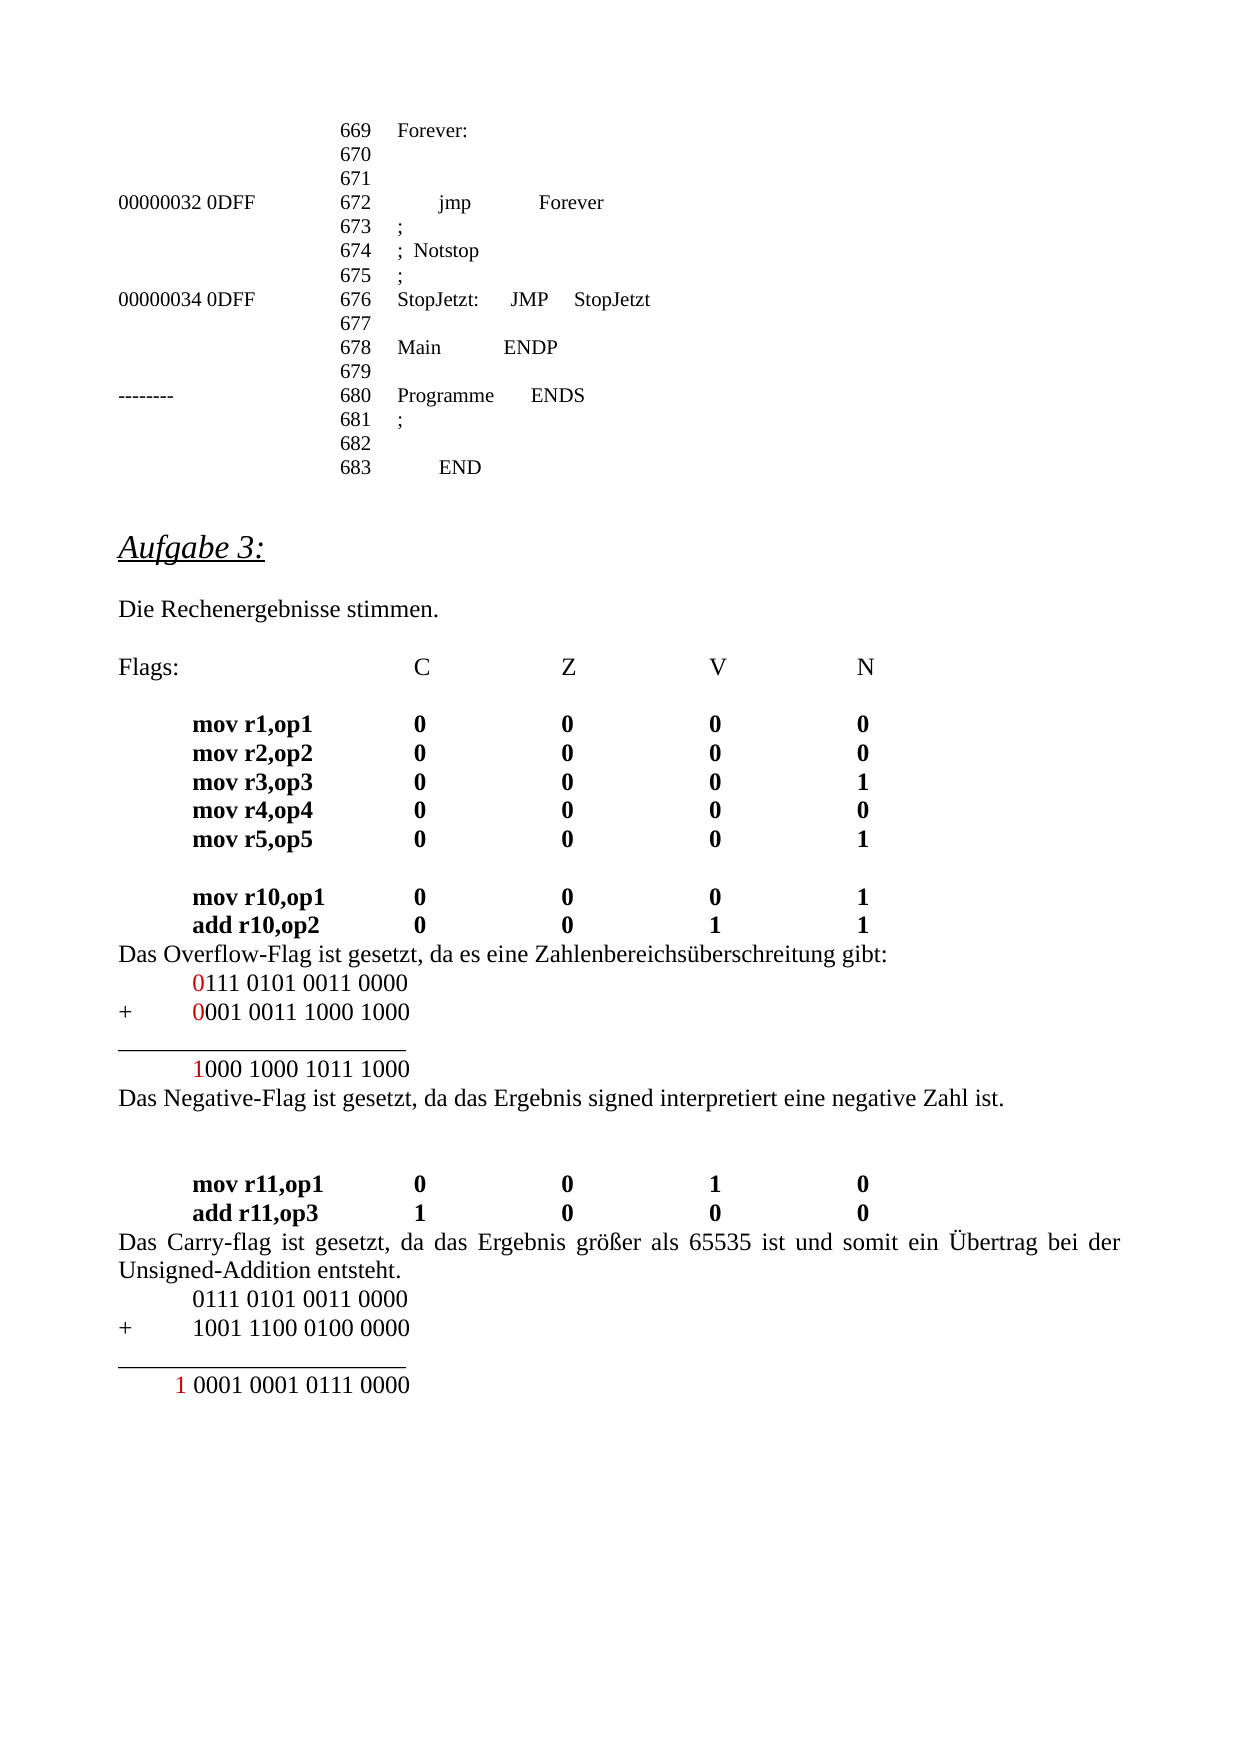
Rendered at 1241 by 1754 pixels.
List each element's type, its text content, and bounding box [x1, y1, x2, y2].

text mov r1,op1 0 0 0 0 [118, 709, 1122, 738]
text mov r5,op5 0 0 0 1 [118, 824, 1122, 853]
text 681 ; [118, 407, 1122, 431]
text mov r10,op1 0 0 0 1 [118, 882, 1122, 911]
text Das Carry-flag ist gesetzt, da das Ergebnis größer als 65535 ist und somit ein Übertrag bei der Unsigned-Addition entsteht. [118, 1227, 1122, 1284]
text Flags: C Z V N [118, 652, 1122, 681]
text Das Negative-Flag ist gesetzt, da das Ergebnis signed interpretiert eine negative Zahl ist. [118, 1083, 1122, 1112]
text add r11,op3 1 0 0 0 [118, 1198, 1122, 1227]
text + 0001 0011 1000 1000 [118, 997, 1122, 1026]
text _______________________ [118, 1342, 1122, 1371]
text 682 [118, 431, 1122, 455]
text add r10,op2 0 0 1 1 [118, 911, 1122, 939]
text 669 Forever: [118, 118, 1122, 142]
text mov r2,op2 0 0 0 0 [118, 738, 1122, 767]
text Das Overflow-Flag ist gesetzt, da es eine Zahlenbereichsüberschreitung gibt: [118, 939, 1122, 968]
text + 1001 1100 0100 0000 [118, 1313, 1122, 1342]
text 678 Main ENDP [118, 335, 1122, 359]
text 679 [118, 359, 1122, 383]
text 677 [118, 311, 1122, 335]
text 00000032 0DFF 672 jmp Forever [118, 190, 1122, 214]
text 670 [118, 142, 1122, 166]
text mov r11,op1 0 0 1 0 [118, 1169, 1122, 1198]
text _______________________ [118, 1026, 1122, 1054]
text Aufgabe 3: [118, 527, 1122, 566]
text 00000034 0DFF 676 StopJetzt: JMP StopJetzt [118, 287, 1122, 311]
text mov r4,op4 0 0 0 0 [118, 796, 1122, 824]
text 683 END [118, 455, 1122, 479]
text 0111 0101 0011 0000 [118, 1284, 1122, 1313]
text mov r3,op3 0 0 0 1 [118, 767, 1122, 796]
text 0111 0101 0011 0000 [118, 968, 1122, 997]
text 671 [118, 166, 1122, 190]
text 674 ; Notstop [118, 238, 1122, 262]
text 675 ; [118, 262, 1122, 287]
text Die Rechenergebnisse stimmen. [118, 594, 1122, 623]
text 1000 1000 1011 1000 [118, 1054, 1122, 1083]
text 1 0001 0001 0111 0000 [118, 1371, 1122, 1399]
text 673 ; [118, 214, 1122, 238]
text -------- 680 Programme ENDS [118, 383, 1122, 407]
